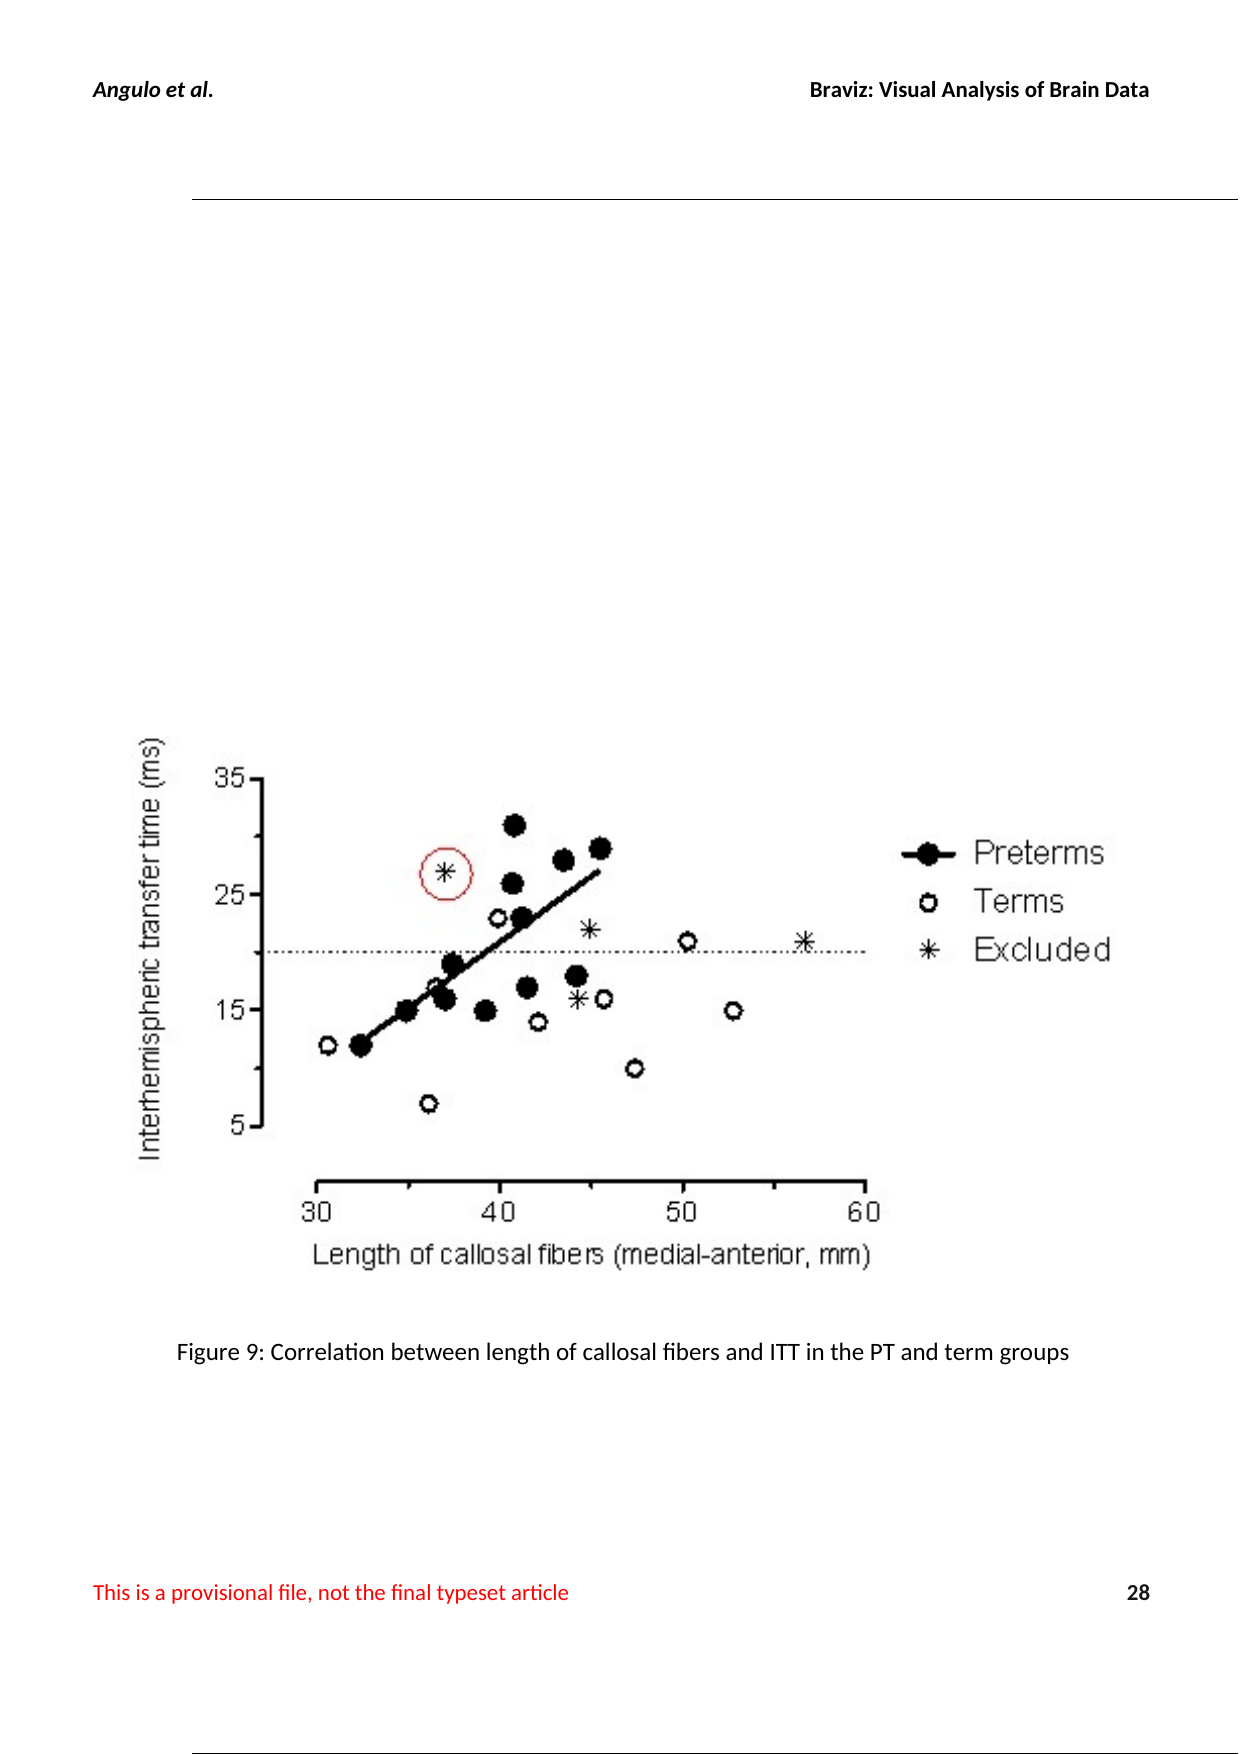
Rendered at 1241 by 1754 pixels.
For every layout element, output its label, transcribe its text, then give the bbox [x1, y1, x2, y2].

text Figure 9: Correlation between length of callosal fibers and ITT in the PT and term groups [177, 1336, 1145, 1366]
picture [99, 705, 1146, 1307]
